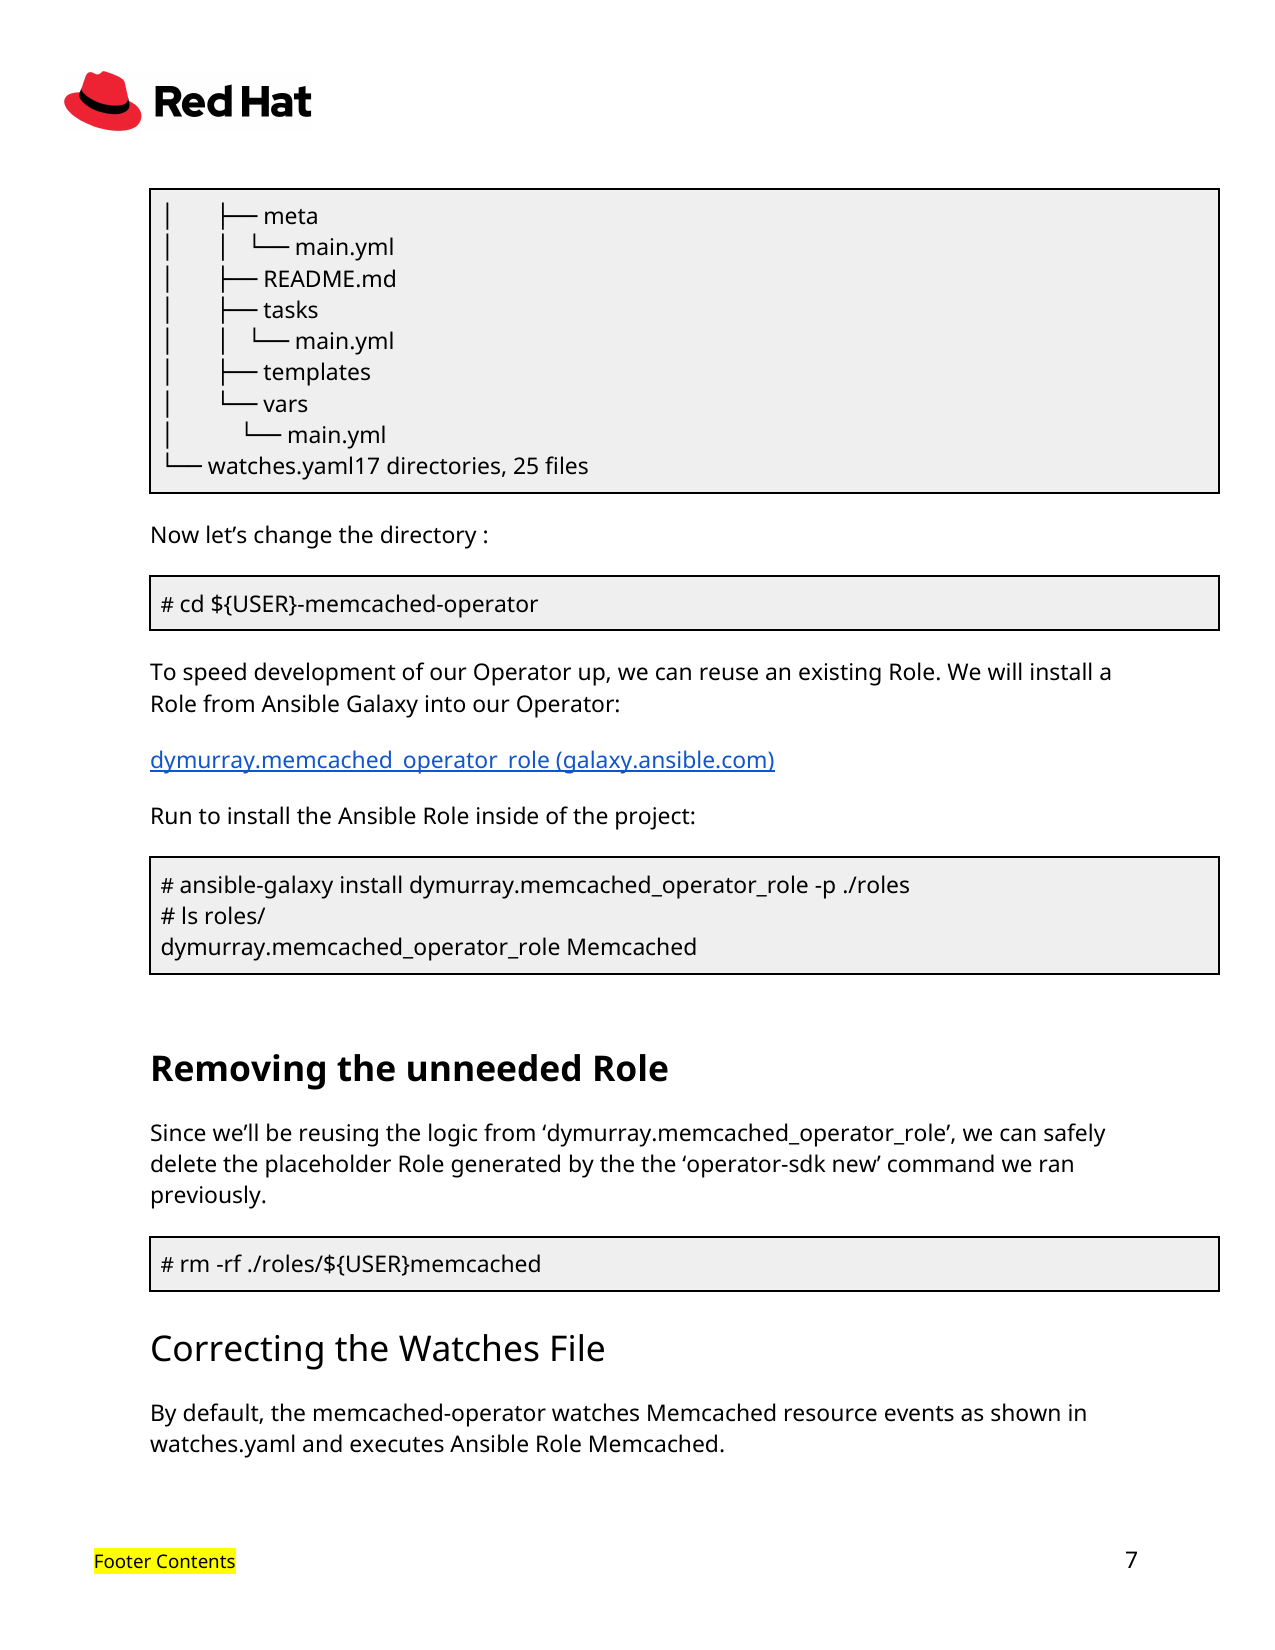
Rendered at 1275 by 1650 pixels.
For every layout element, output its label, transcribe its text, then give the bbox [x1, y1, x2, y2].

table_header # rm -rf ./roles/${USER}memcached [151, 1238, 1218, 1290]
text Now let’s change the directory : [150, 519, 1125, 550]
table_header # cd ${USER}-memcached-operator [151, 577, 1218, 629]
text dymurray.memcached_operator_role (galaxy.ansible.com) [150, 744, 1125, 775]
text By default, the memcached-operator watches Memcached resource events as shown in watches.yaml and executes Ansible Role Memcached. [150, 1396, 1125, 1459]
text To speed development of our Operator up, we can reuse an existing Role. We will install a Role from Ansible Galaxy into our Operator: [150, 656, 1125, 719]
table_header # ansible-galaxy install dymurray.memcached_operator_role -p ./roles # ls roles/ dymurray.memcached_operator_role Memcached [151, 858, 1218, 973]
text Correcting the Watches File [150, 1323, 1125, 1371]
table_header │ ├── meta │ │ └── main.yml │ ├── README.md │ ├── tasks │ │ └── main.yml │ ├── templates │ └── vars │ └── main.yml └── watches.yaml17 directories, 25 files [151, 190, 1218, 492]
picture [64, 71, 312, 131]
text Since we’ll be reusing the logic from ‘dymurray.memcached_operator_role’, we can safely delete the placeholder Role generated by the the ‘operator-sdk new’ command we ran previously. [150, 1117, 1125, 1211]
subtitle Removing the unneeded Role [150, 1044, 1125, 1092]
text Run to install the Ansible Role inside of the project: [150, 800, 1125, 831]
